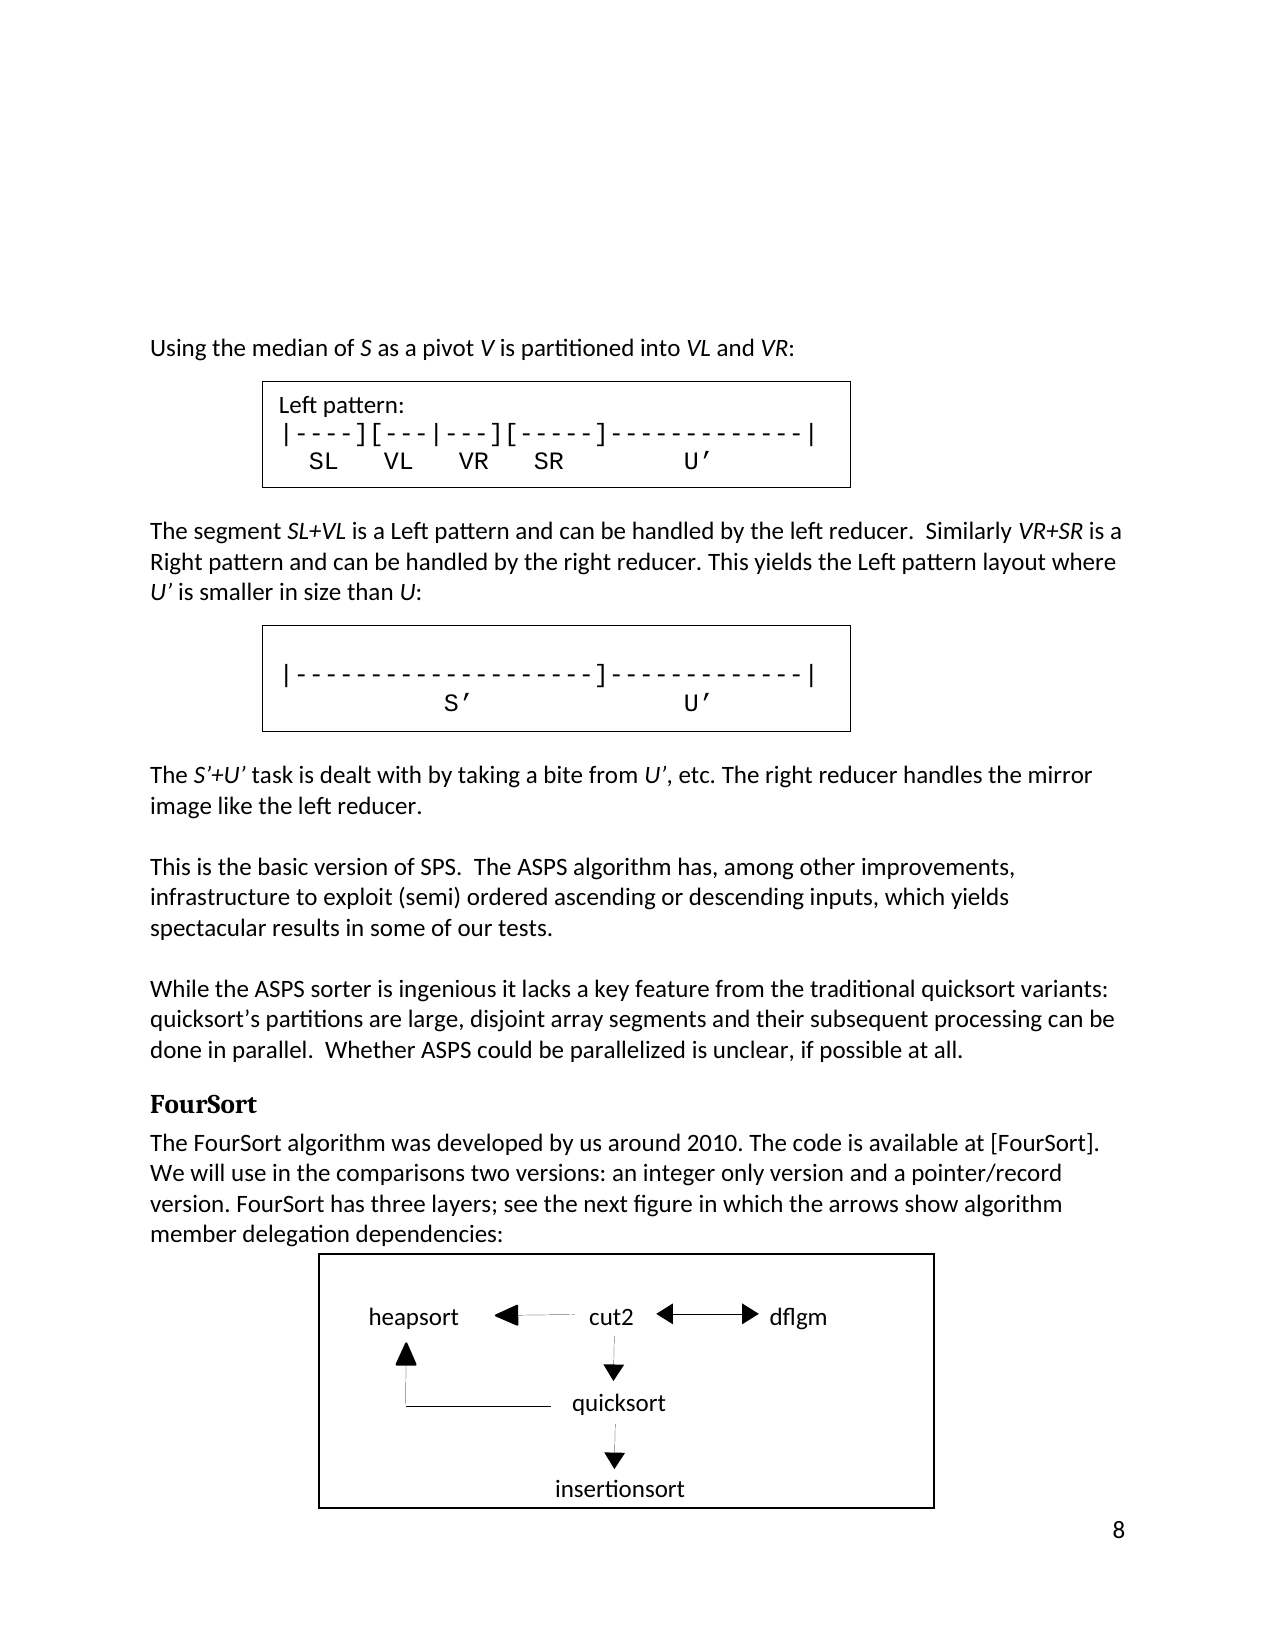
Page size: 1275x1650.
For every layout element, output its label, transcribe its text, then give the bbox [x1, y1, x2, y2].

text The FourSort algorithm was developed by us around 2010. The code is available at [FourSort]. We will use in the comparisons two versions: an integer only version and a pointer/record version. FourSort has three layers; see the next figure in which the arrows show algorithm member delegation dependencies: [150, 1127, 1125, 1249]
subtitle FourSort [150, 1089, 1125, 1121]
text |----][---|---][-----]-------------| [279, 420, 834, 448]
text insertionsort [323, 1473, 930, 1504]
text The segment SL+VL is a Left pattern and can be handled by the left reducer. Similarly VR+SR is a Right pattern and can be handled by the right reducer. This yields the Left pattern layout where U’ is smaller in size than U: [150, 515, 1125, 607]
text heapsort cut2 dflgm [323, 1301, 930, 1332]
text Left pattern: [279, 389, 834, 420]
text Using the median of S as a pivot V is partitioned into VL and VR: [150, 332, 1125, 363]
text SL VL VR SR U’ [279, 448, 834, 477]
text |--------------------]-------------| [279, 662, 834, 690]
text The S’+U’ task is dealt with by taking a bite from U’, etc. The right reducer handles the mirror image like the left reducer. [150, 759, 1125, 820]
text quicksort [323, 1387, 930, 1418]
text While the ASPS sorter is ingenious it lacks a key feature from the traditional quicksort variants: quicksort’s partitions are large, disjoint array segments and their subsequent processing can be done in parallel. Whether ASPS could be parallelized is unclear, if possible at all. [150, 973, 1125, 1064]
text S’ U’ [279, 690, 834, 719]
text This is the basic version of SPS. The ASPS algorithm has, among other improvements, infrastructure to exploit (semi) ordered ascending or descending inputs, which yields spectacular results in some of our tests. [150, 851, 1125, 942]
